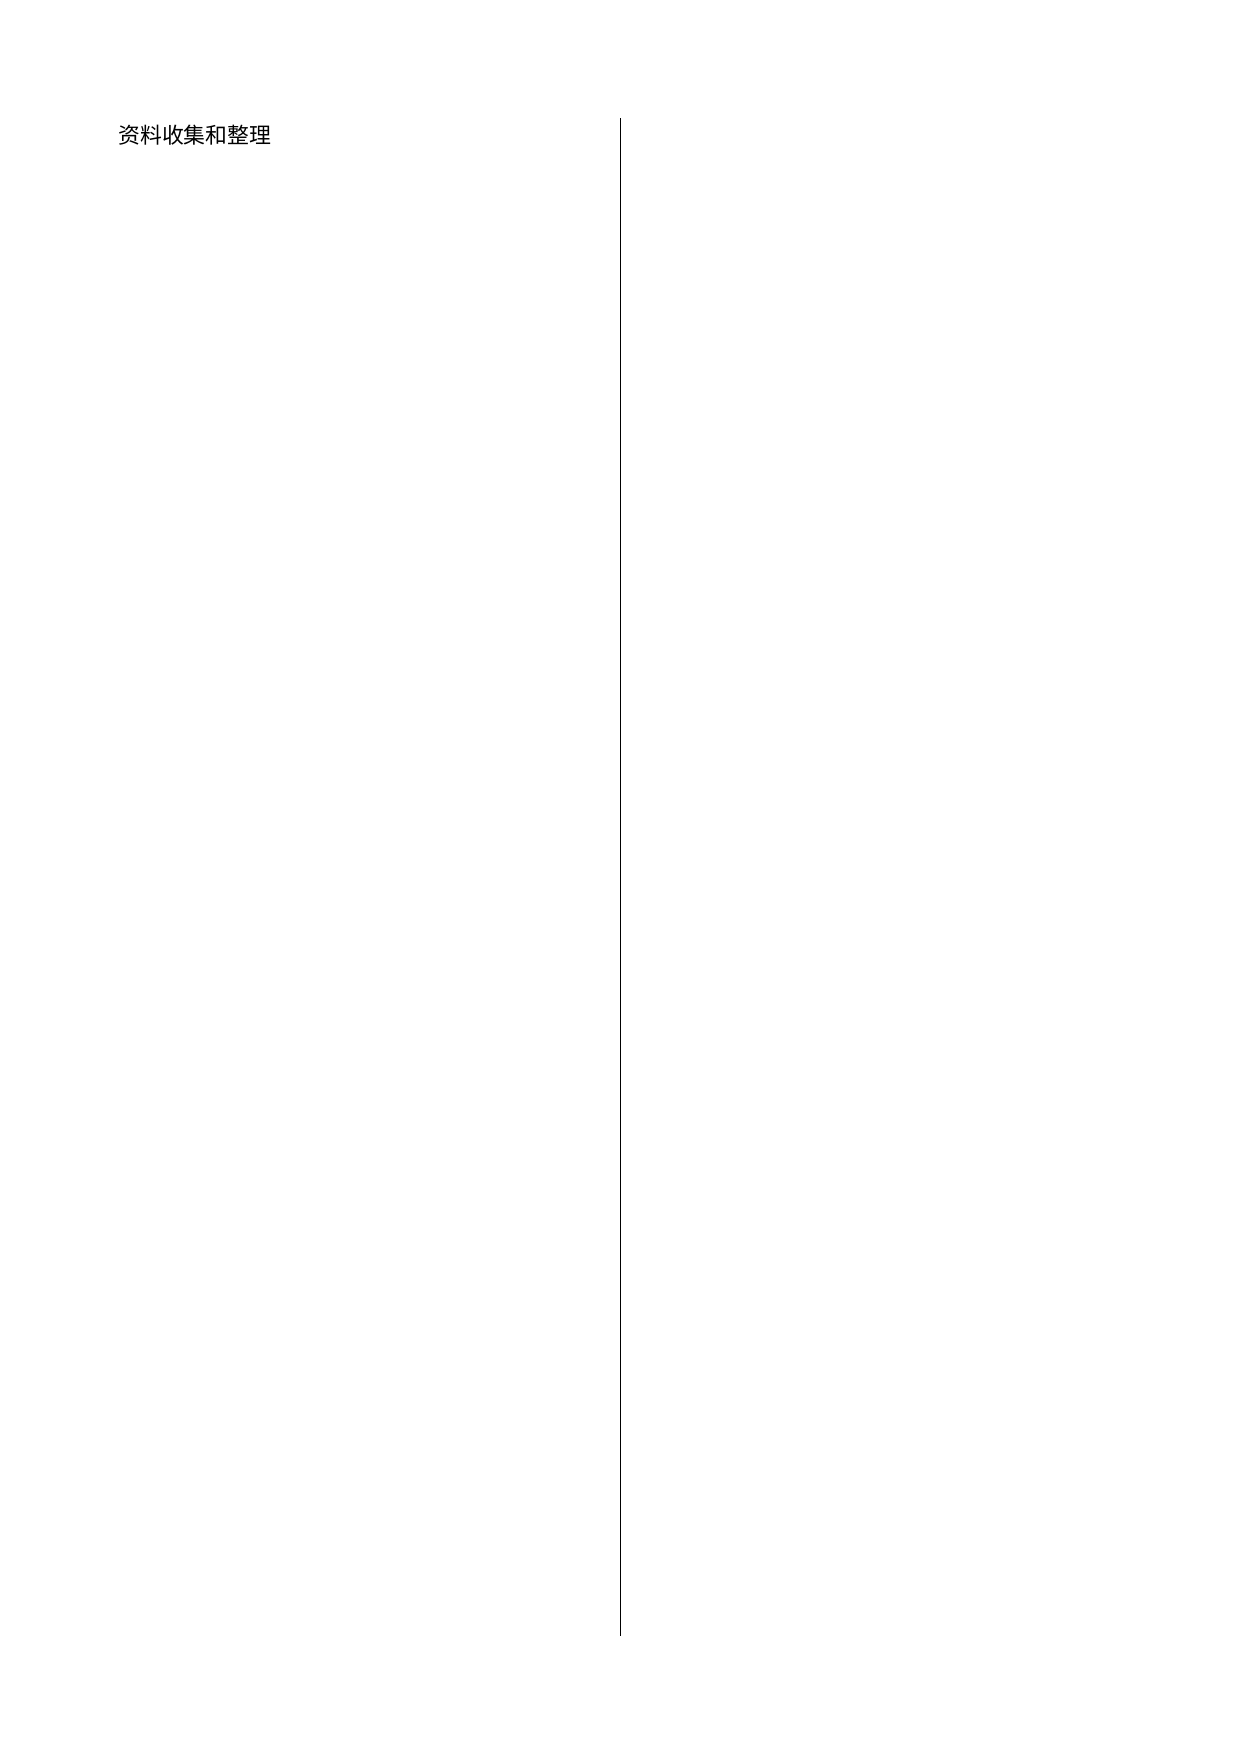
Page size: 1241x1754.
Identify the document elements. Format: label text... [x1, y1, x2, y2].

text 资料收集和整理 [118, 118, 618, 150]
